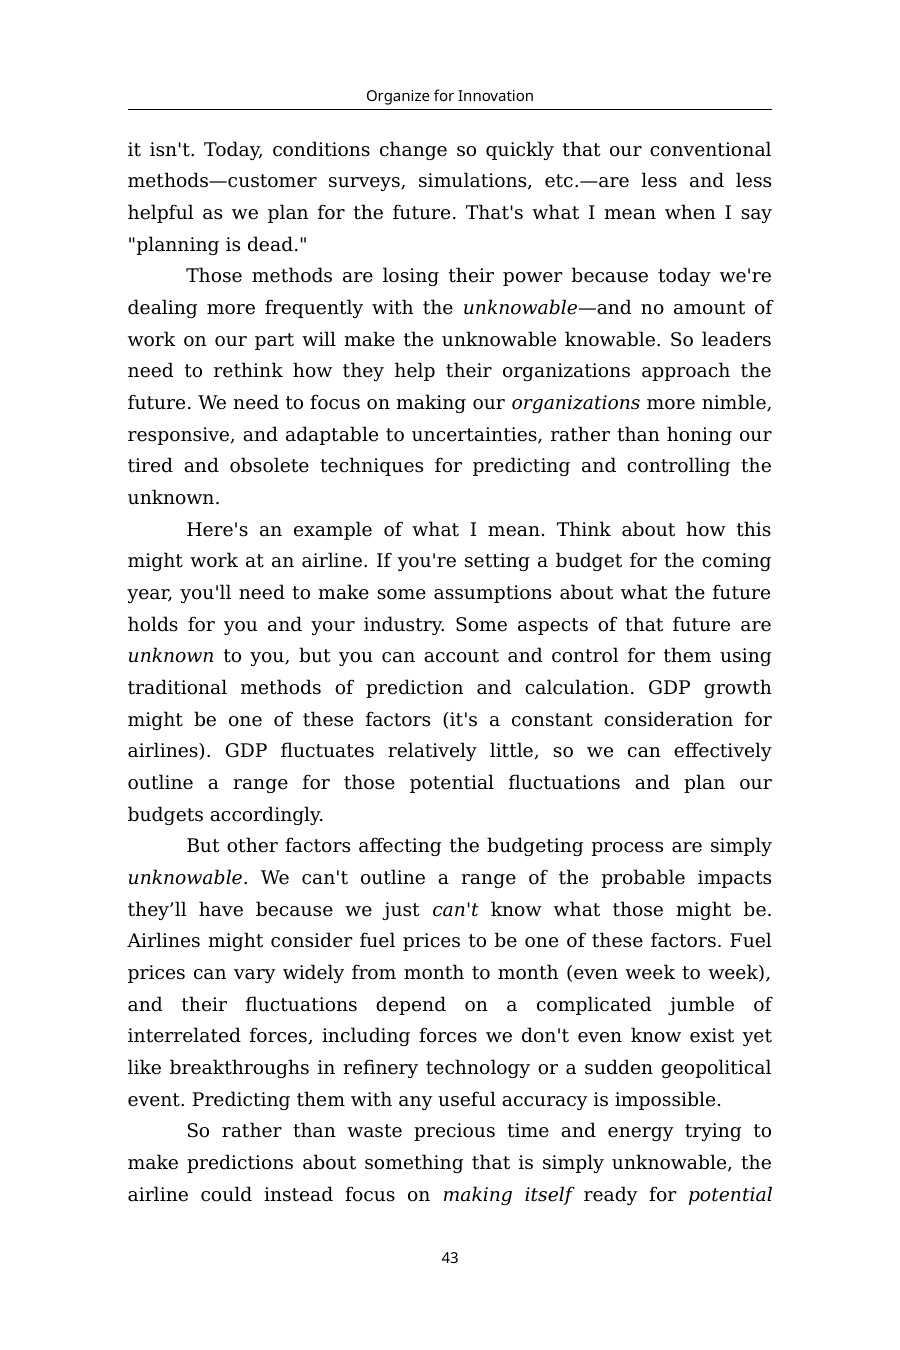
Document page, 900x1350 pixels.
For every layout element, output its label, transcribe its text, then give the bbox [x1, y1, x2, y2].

text it isn't. Today, conditions change so quickly that our conventional methods—customer surveys, simulations, etc.—are less and less helpful as we plan for the future. That's what I mean when I say "planning is dead." [127, 139, 772, 256]
text But other factors affecting the budgeting process are simply unknowable. We can't outline a range of the probable impacts they’ll have because we just can't know what those might be. Airlines might consider fuel prices to be one of these factors. Fuel prices can vary widely from month to month (even week to week), and their fluctuations depend on a complicated jumble of interrelated forces, including forces we don't even know exist yet like breakthroughs in refinery technology or a sudden geopolitical event. Predicting them with any useful accuracy is impossible. [127, 835, 772, 1111]
text Here's an example of what I mean. Think about how this might work at an airline. If you're setting a budget for the coming year, you'll need to make some assumptions about what the future holds for you and your industry. Some aspects of that future are unknown to you, but you can account and control for them using traditional methods of prediction and calculation. GDP growth might be one of these factors (it's a constant consideration for airlines). GDP fluctuates relatively little, so we can effectively outline a range for those potential fluctuations and plan our budgets accordingly. [127, 519, 772, 826]
text Those methods are losing their power because today we're dealing more frequently with the unknowable—and no amount of work on our part will make the unknowable knowable. So leaders need to rethink how they help their organizations approach the future. We need to focus on making our organizations more nimble, responsive, and adaptable to uncertainties, rather than honing our tired and obsolete techniques for predicting and controlling the unknown. [127, 265, 772, 509]
text So rather than waste precious time and energy trying to make predictions about something that is simply unknowable, the airline could instead focus on making itself ready for potential [127, 1120, 772, 1206]
